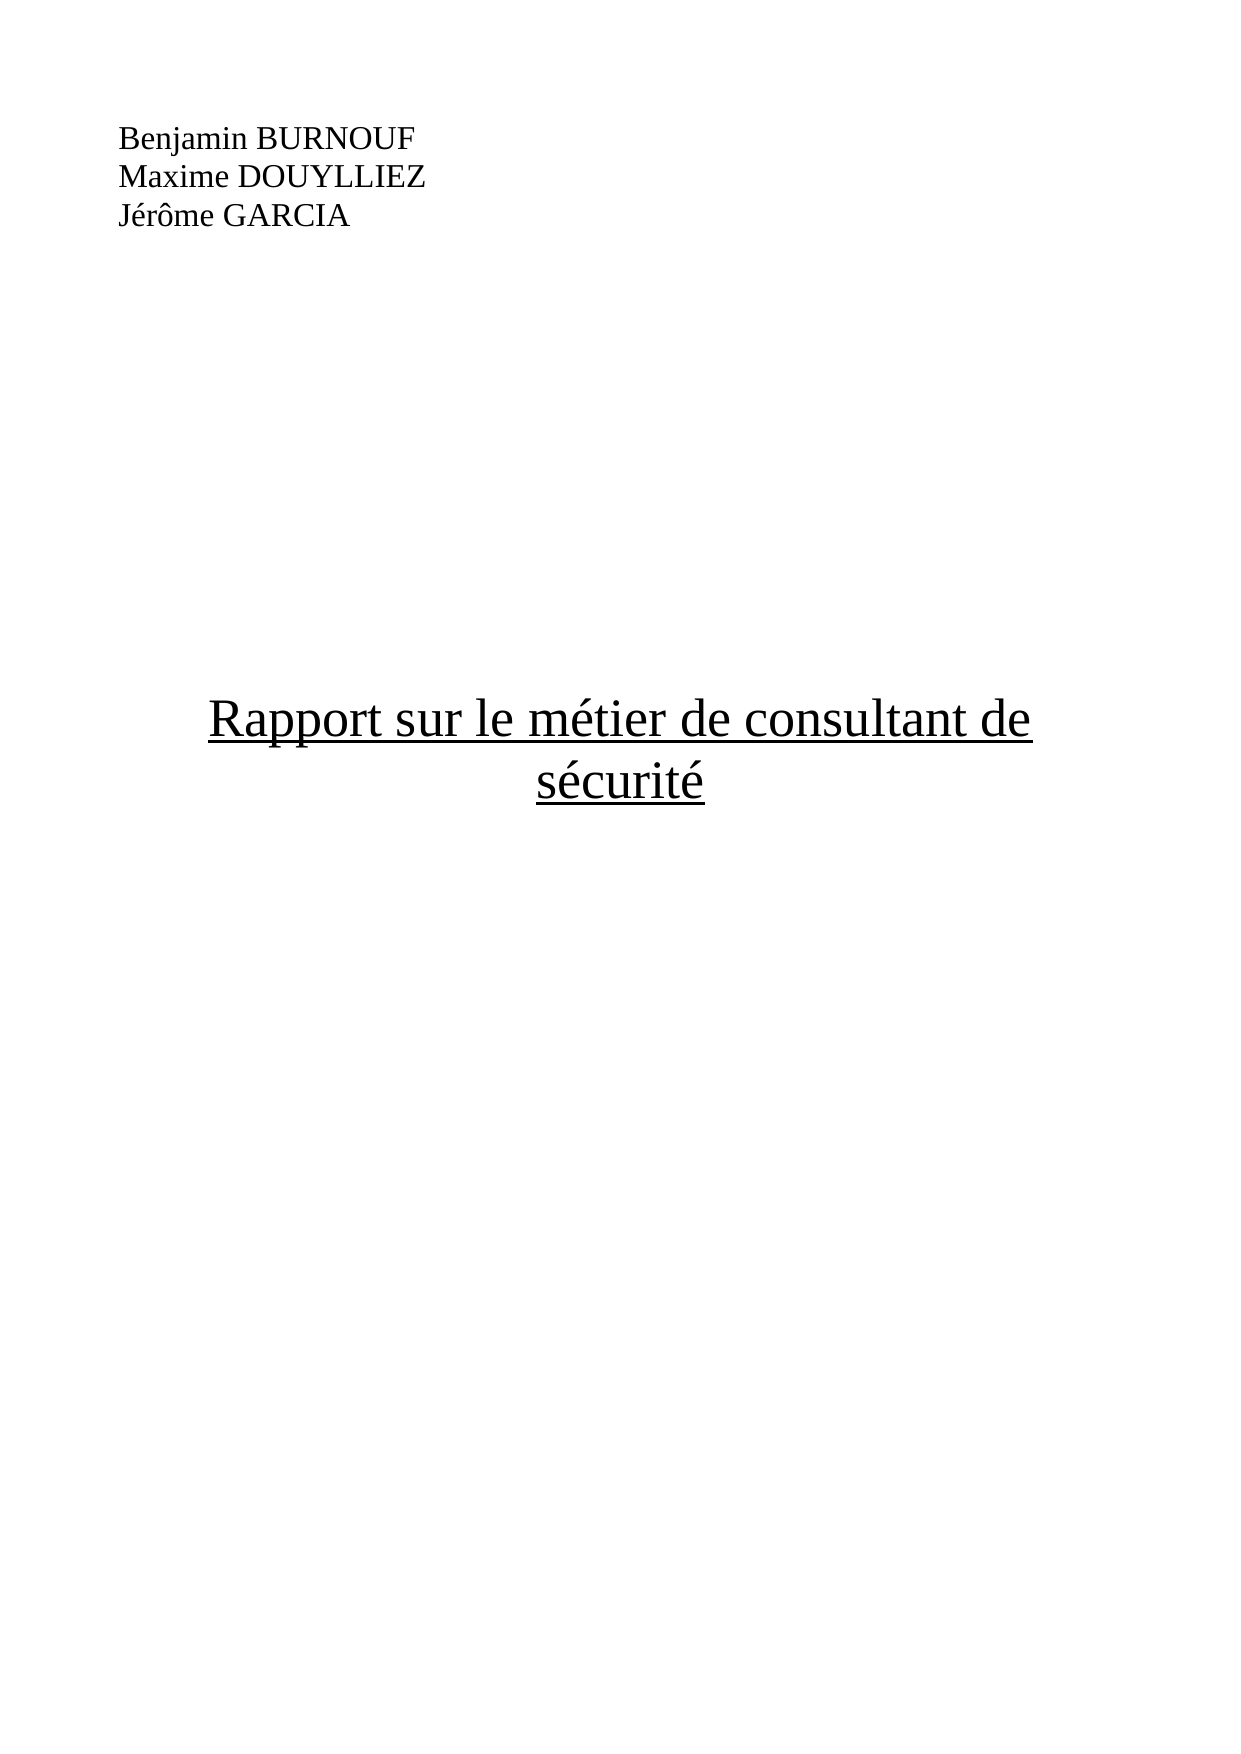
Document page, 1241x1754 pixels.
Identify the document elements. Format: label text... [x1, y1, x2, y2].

text Maxime DOUYLLIEZ Jérôme GARCIA [118, 156, 1122, 233]
text Rapport sur le métier de consultant de sécurité [118, 686, 1122, 810]
text Benjamin BURNOUF [118, 118, 1122, 156]
